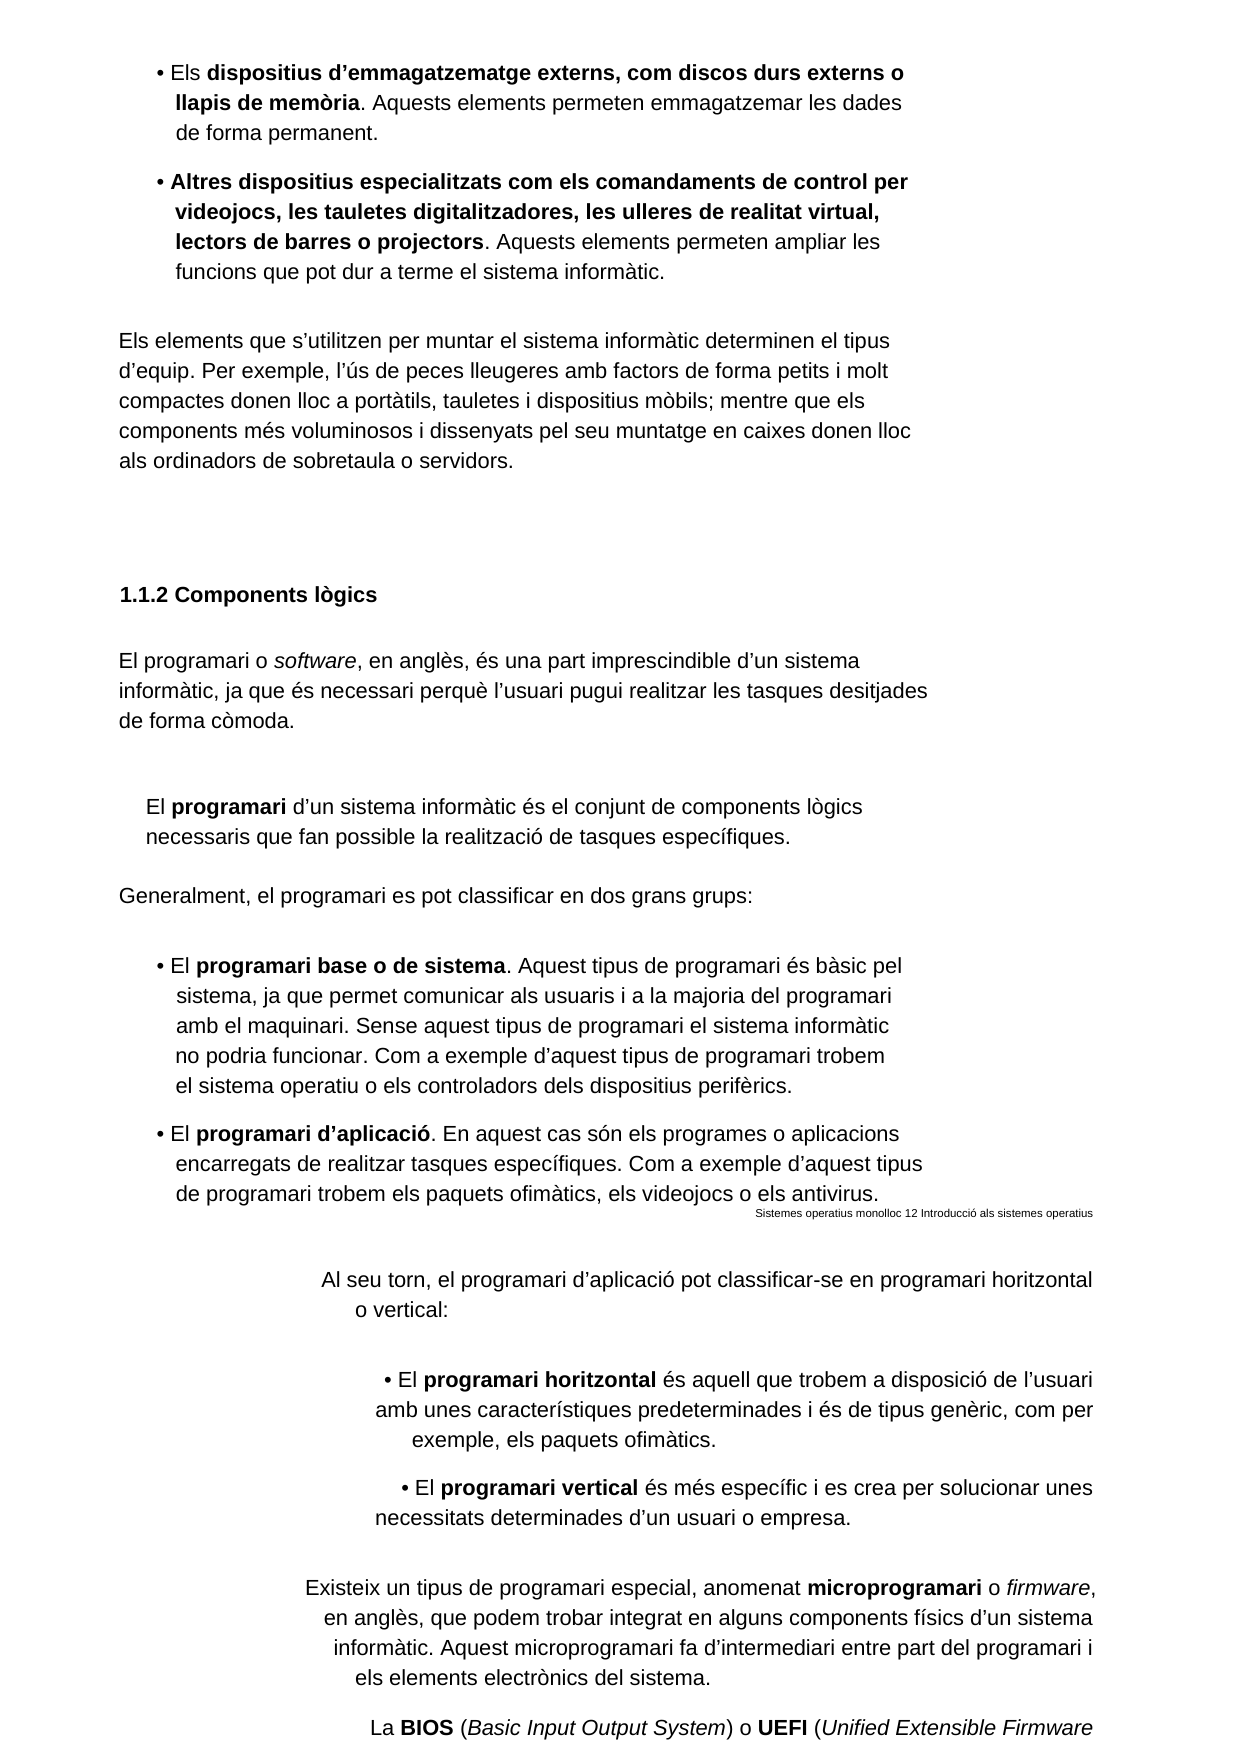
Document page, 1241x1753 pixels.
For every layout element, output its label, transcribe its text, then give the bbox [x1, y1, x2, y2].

text de forma còmoda. [119, 707, 1122, 733]
text Al seu torn, el programari d’aplicació pot classificar-se en programari horitzontal [0, 1267, 1093, 1293]
text Generalment, el programari es pot classificar en dos grans grups: [119, 883, 1122, 908]
text exemple, els paquets ofimàtics. [412, 1427, 1122, 1452]
text videojocs, les tauletes digitalitzadores, les ulleres de realitat virtual, [175, 199, 1122, 224]
text amb el maquinari. Sense aquest tipus de programari el sistema informàtic [176, 1013, 1122, 1038]
text sistema, ja que permet comunicar als usuaris i a la majoria del programari [176, 983, 1122, 1008]
text d’equip. Per exemple, l’ús de peces lleugeres amb factors de forma petits i molt [119, 358, 1122, 383]
text funcions que pot dur a terme el sistema informàtic. [175, 259, 1122, 284]
text o vertical: [355, 1297, 1122, 1323]
text no podria funcionar. Com a exemple d’aquest tipus de programari trobem [175, 1043, 1122, 1068]
text en anglès, que podem trobar integrat en alguns components físics d’un sistema [0, 1604, 1093, 1630]
text necessitats determinades d’un usuari o empresa. [0, 1505, 852, 1531]
text informàtic. Aquest microprogramari fa d’intermediari entre part del programari i [0, 1634, 1093, 1660]
text • El programari horitzontal és aquell que trobem a disposició de l’usuari [0, 1367, 1093, 1392]
text el sistema operatiu o els controladors dels dispositius perifèrics. [175, 1073, 1122, 1098]
text • Els dispositius d’emmagatzematge externs, com discos durs externs o [156, 60, 1122, 85]
text els elements electrònics del sistema. [355, 1664, 1122, 1690]
text El programari o software, en anglès, és una part imprescindible d’un sistema [118, 647, 1122, 673]
text lectors de barres o projectors. Aquests elements permeten ampliar les [175, 229, 1122, 254]
text • El programari d’aplicació. En aquest cas són els programes o aplicacions [156, 1121, 1122, 1147]
text informàtic, ja que és necessari perquè l’usuari pugui realitzar les tasques desitjades [118, 677, 1122, 703]
text compactes donen lloc a portàtils, tauletes i dispositius mòbils; mentre que els [119, 388, 1122, 413]
text amb unes característiques predeterminades i és de tipus genèric, com per [0, 1397, 1094, 1422]
text Sistemes operatius monolloc 12 Introducció als sistemes operatius [0, 1207, 1093, 1220]
text • El programari vertical és més específic i es crea per solucionar unes [0, 1475, 1093, 1501]
subtitle 1.1.2 Components lògics [119, 582, 1122, 607]
text La BIOS (Basic Input Output System) o UEFI (Unified Extensible Firmware [0, 1715, 1093, 1740]
text components més voluminosos i dissenyats pel seu muntatge en caixes donen lloc [119, 418, 1122, 443]
text Els elements que s’utilitzen per muntar el sistema informàtic determinen el tipus [118, 328, 1122, 353]
text de programari trobem els paquets ofimàtics, els videojocs o els antivirus. [176, 1181, 1122, 1207]
text El programari d’un sistema informàtic és el conjunt de components lògics [146, 794, 1122, 819]
text Existeix un tipus de programari especial, anomenat microprogramari o firmware, [0, 1574, 1096, 1600]
text • Altres dispositius especialitzats com els comandaments de control per [156, 169, 1122, 194]
text de forma permanent. [176, 120, 1122, 145]
text als ordinadors de sobretaula o servidors. [119, 448, 1122, 473]
text llapis de memòria. Aquests elements permeten emmagatzemar les dades [175, 90, 1122, 115]
text necessaris que fan possible la realització de tasques específiques. [146, 824, 1122, 849]
text • El programari base o de sistema. Aquest tipus de programari és bàsic pel [156, 953, 1122, 978]
text encarregats de realitzar tasques específiques. Com a exemple d’aquest tipus [175, 1151, 1122, 1177]
